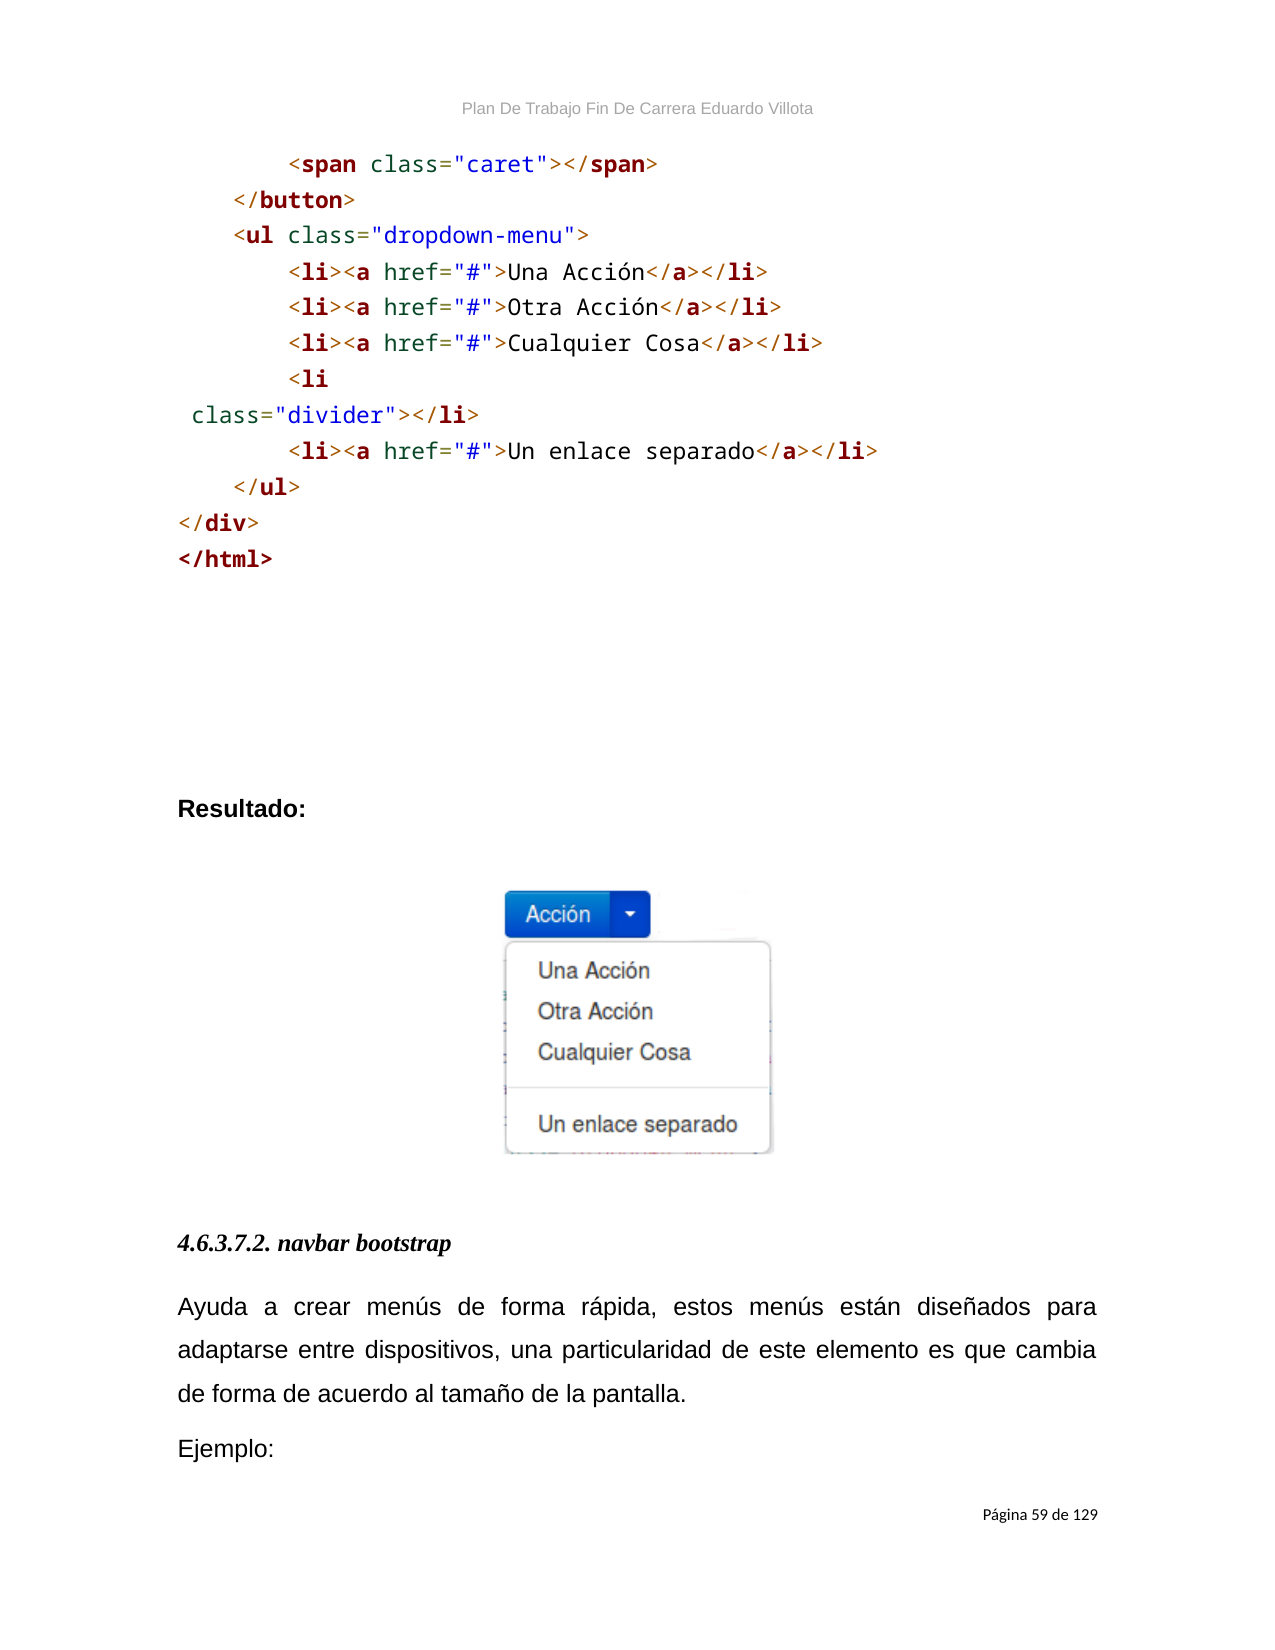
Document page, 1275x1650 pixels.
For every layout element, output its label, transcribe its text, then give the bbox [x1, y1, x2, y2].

text <ul class="dropdown-menu"> [177, 219, 1098, 251]
text Ayuda a crear menús de forma rápida, estos menús están diseñados para adaptarse entre dispositivos, una particularidad de este elemento es que cambia de forma de acuerdo al tamaño de la pantalla. [177, 1292, 1098, 1407]
text </button> [177, 183, 1098, 215]
text </html> [177, 543, 1098, 574]
text <li><a href="#">Un enlace separado</a></li> [177, 435, 1098, 466]
text class="divider"></li> [177, 399, 1098, 430]
text <li [177, 363, 1098, 394]
text <span class="caret"></span> [177, 148, 1098, 179]
text <li><a href="#">Una Acción</a></li> [177, 255, 1098, 287]
text 4.6.3.7.2. NAVBAR BOOTSTRAP [177, 1228, 1098, 1257]
text <li><a href="#">Cualquier Cosa</a></li> [177, 327, 1098, 358]
text <li><a href="#">Otra Acción</a></li> [177, 291, 1098, 323]
picture [499, 877, 776, 1159]
text </div> [177, 507, 1098, 538]
text </ul> [177, 471, 1098, 502]
text Ejemplo: [177, 1434, 1098, 1463]
text Resultado: [177, 794, 1098, 823]
